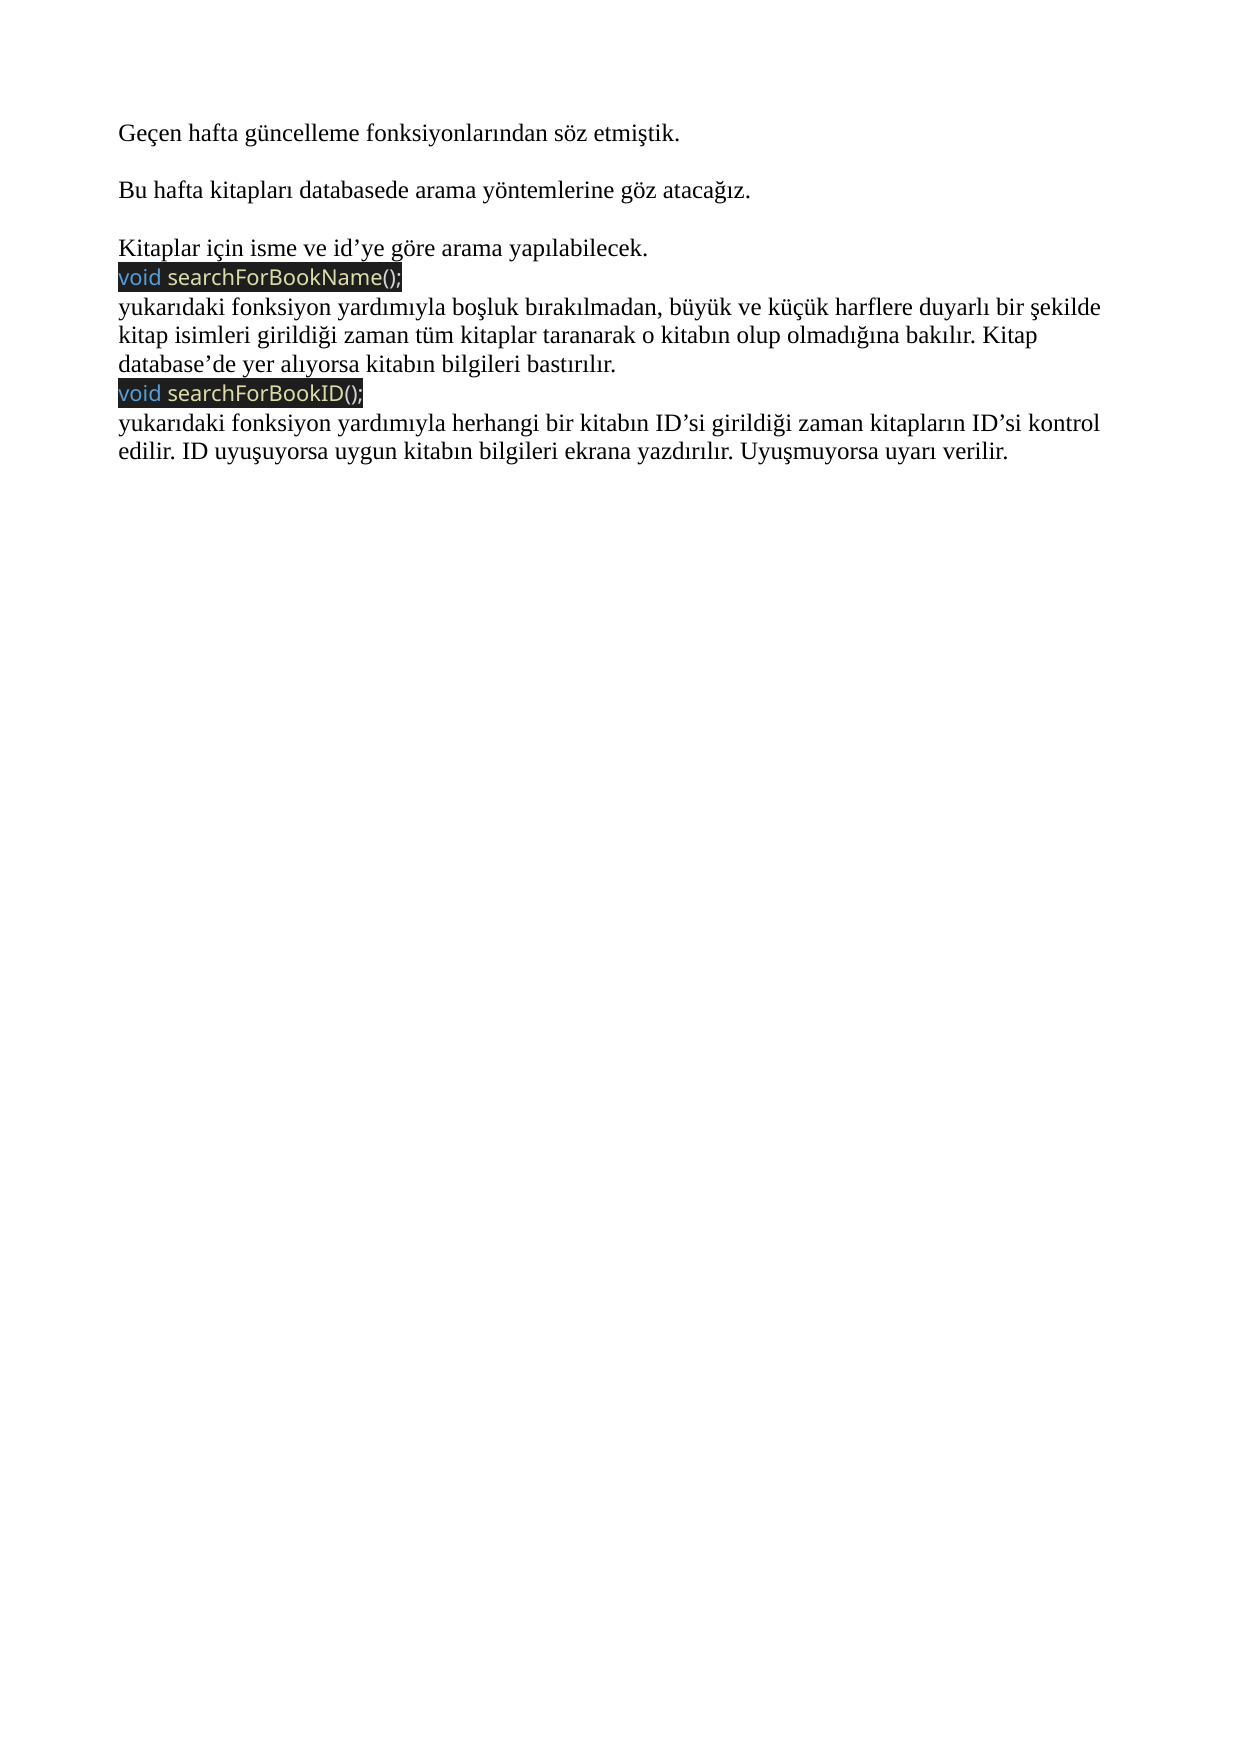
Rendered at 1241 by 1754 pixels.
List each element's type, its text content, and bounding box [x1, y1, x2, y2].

text yukarıdaki fonksiyon yardımıyla herhangi bir kitabın ID’si girildiği zaman kitapların ID’si kontrol edilir. ID uyuşuyorsa uygun kitabın bilgileri ekrana yazdırılır. Uyuşmuyorsa uyarı verilir. [118, 408, 1122, 465]
text Kitaplar için isme ve id’ye göre arama yapılabilecek. [118, 233, 1122, 262]
text Bu hafta kitapları databasede arama yöntemlerine göz atacağız. [118, 176, 1122, 204]
text Geçen hafta güncelleme fonksiyonlarından söz etmiştik. [118, 118, 1122, 147]
text void searchForBookID(); [118, 378, 1122, 408]
text void searchForBookName(); [118, 262, 1122, 292]
text yukarıdaki fonksiyon yardımıyla boşluk bırakılmadan, büyük ve küçük harflere duyarlı bir şekilde kitap isimleri girildiği zaman tüm kitaplar taranarak o kitabın olup olmadığına bakılır. Kitap database’de yer alıyorsa kitabın bilgileri bastırılır. [118, 292, 1122, 378]
